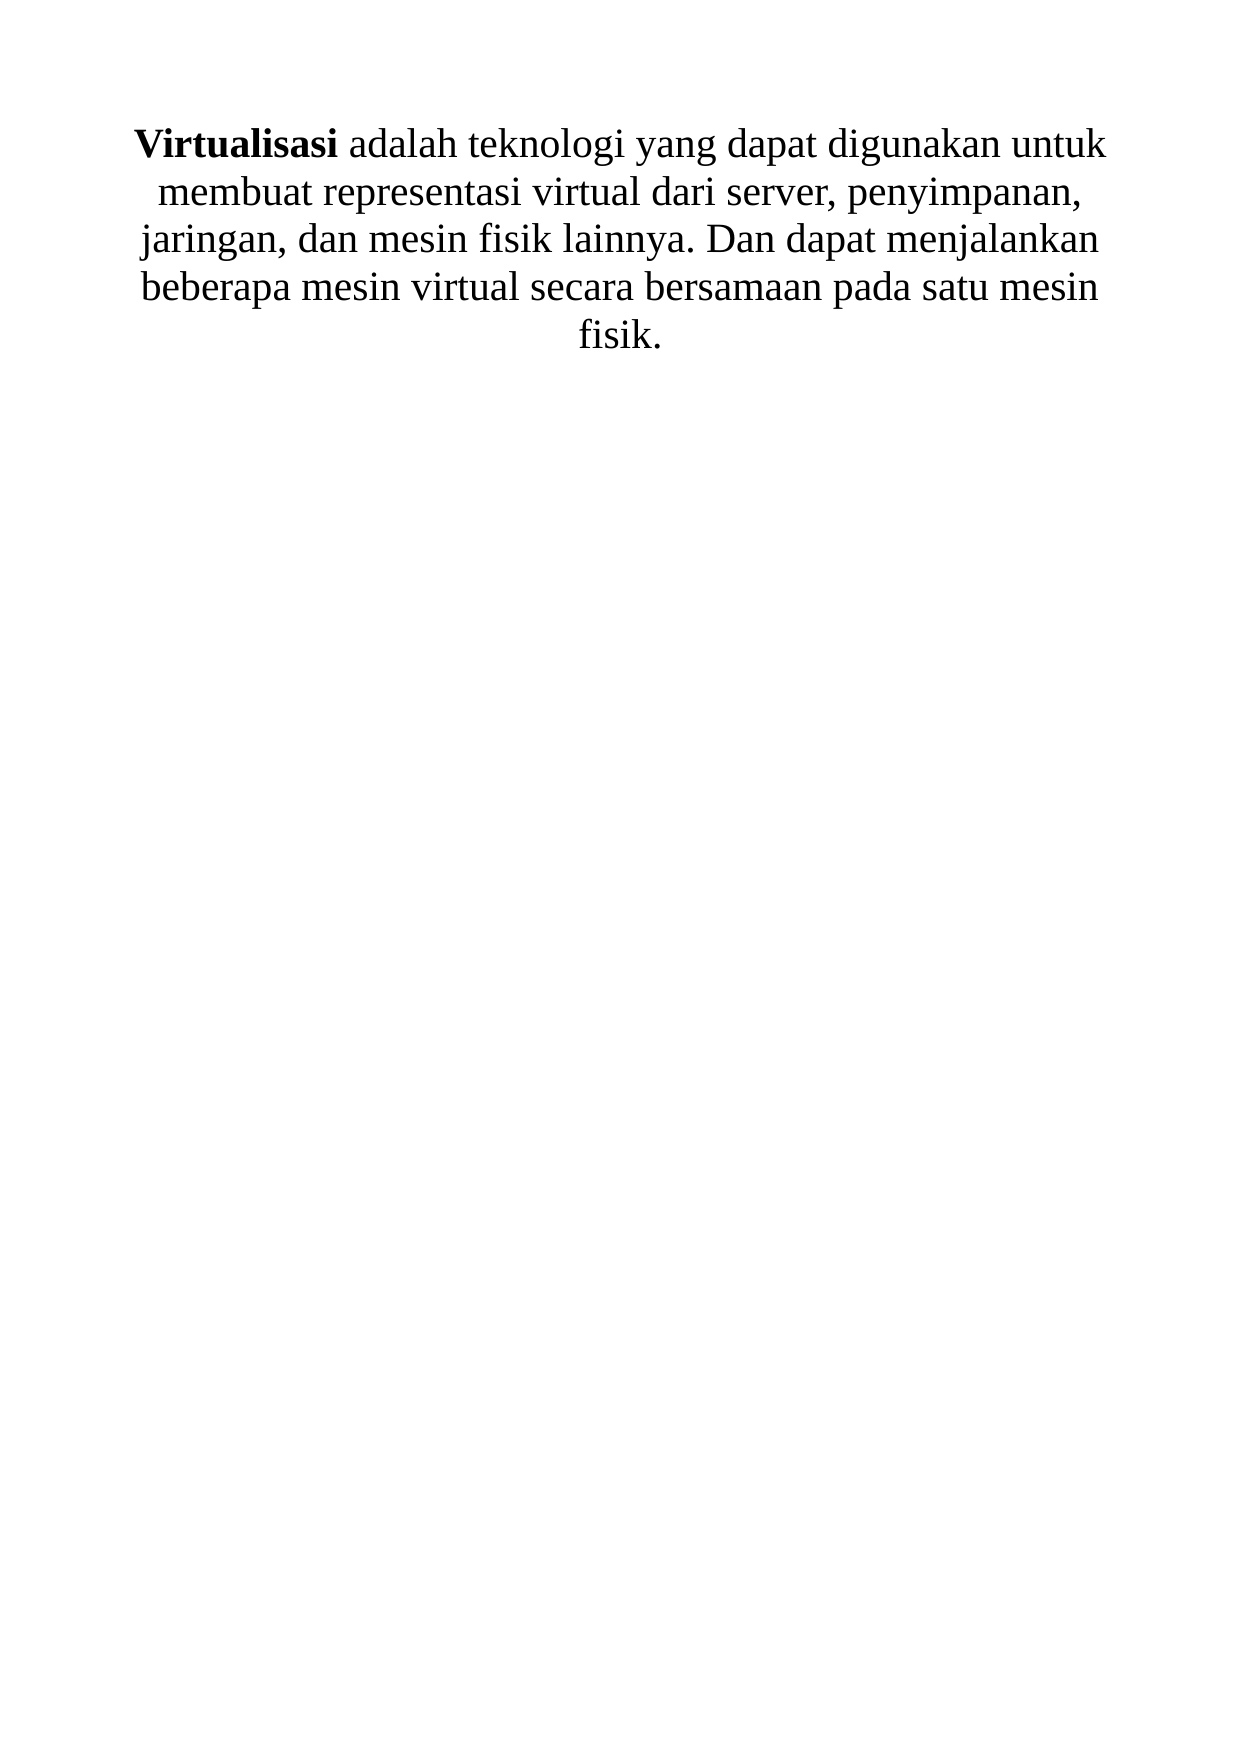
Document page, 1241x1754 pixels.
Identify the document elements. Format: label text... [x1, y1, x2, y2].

text Virtualisasi adalah teknologi yang dapat digunakan untuk membuat representasi virtual dari server, penyimpanan, jaringan, dan mesin fisik lainnya. Dan dapat menjalankan beberapa mesin virtual secara bersamaan pada satu mesin fisik. [118, 118, 1122, 358]
